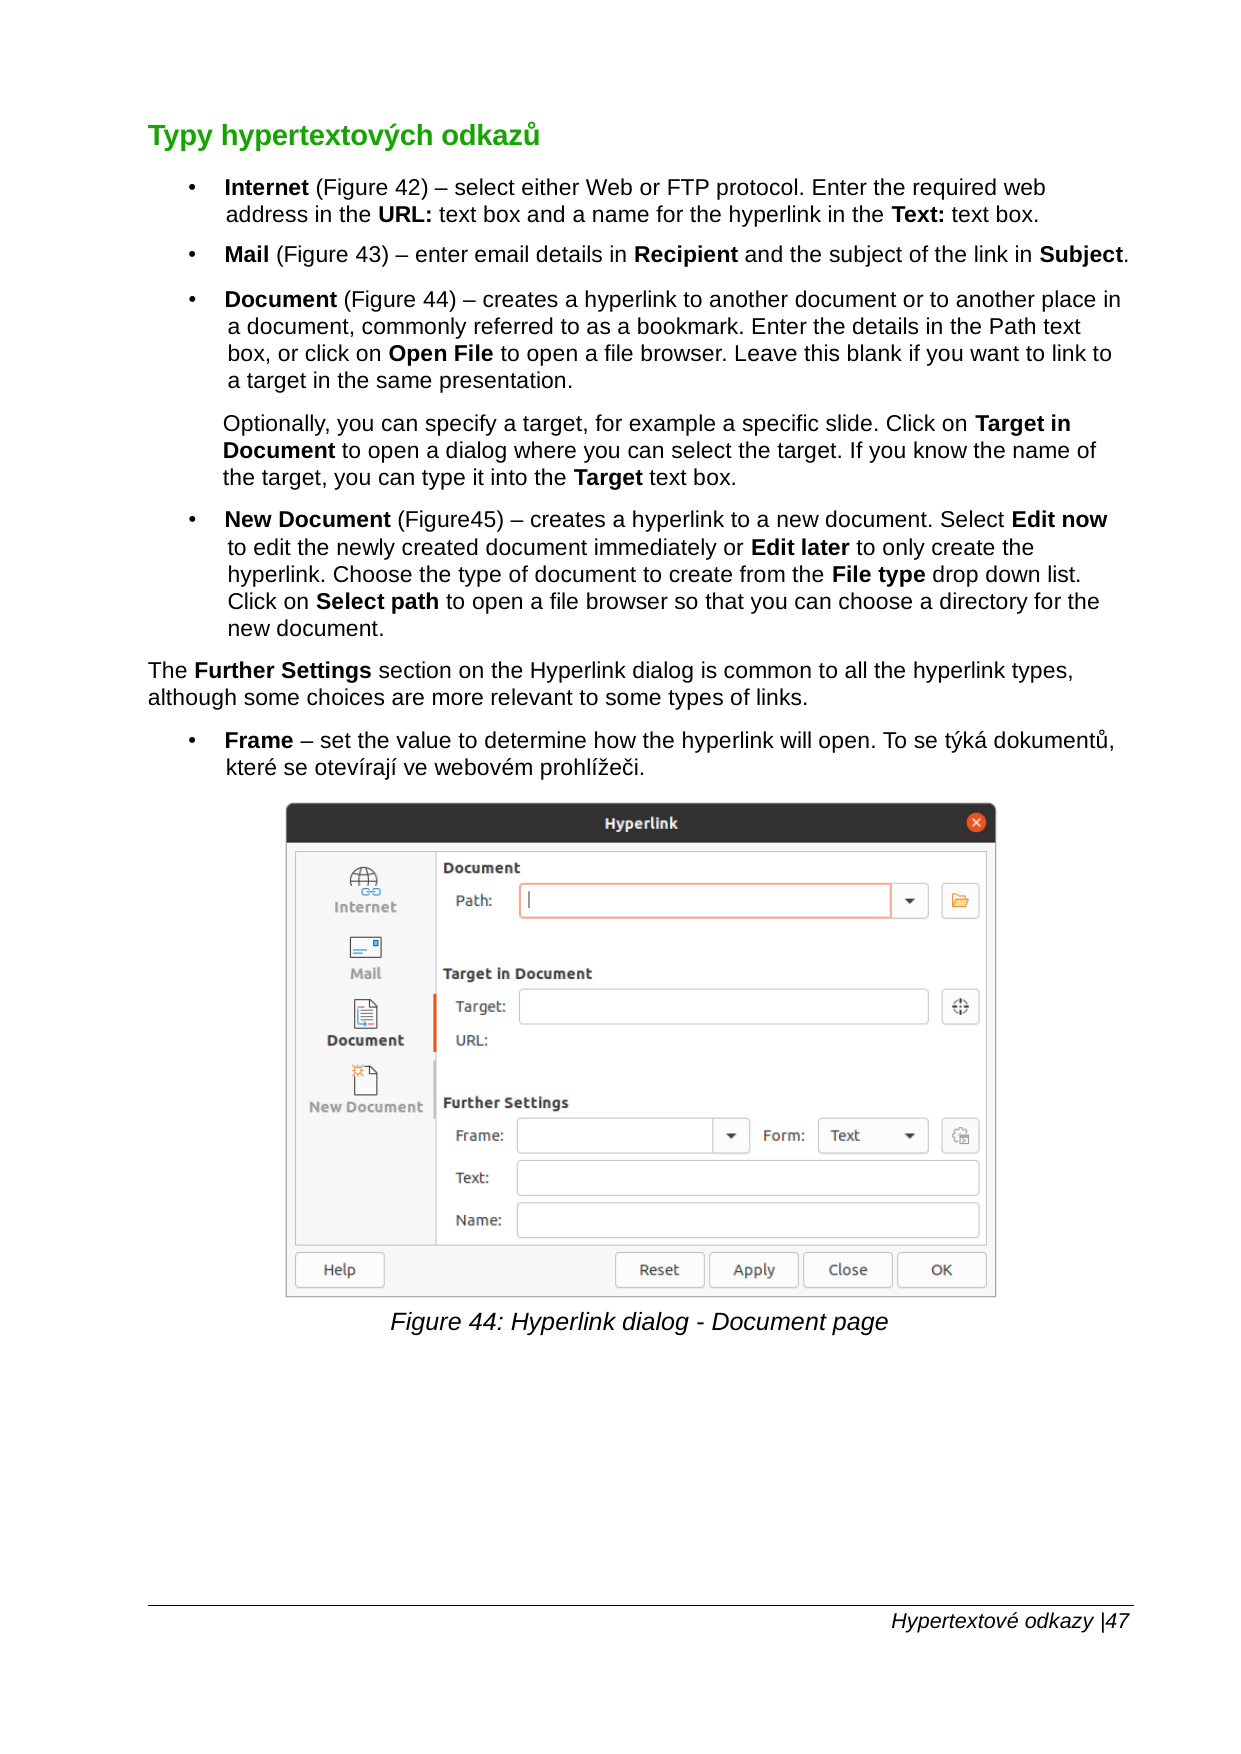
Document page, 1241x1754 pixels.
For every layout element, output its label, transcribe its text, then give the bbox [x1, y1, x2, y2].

list Optionally, you can specify a target, for example a specific slide. Click on Target in Document to open a dialog where you can select the target. If you know the name of the target, you can type it into the Target text box. [223, 409, 1134, 490]
list Frame – set the value to determine how the hyperlink will open. To se týká dokumentů, které se otevírají ve webovém prohlížeči. [185, 723, 1134, 783]
text Figure 44: Hyperlink dialog - Document page [276, 1307, 1005, 1336]
list Document (Figure 44) – creates a hyperlink to another document or to another place in a document, commonly referred to as a bookmark. Enter the details in the Path text box, or click on Open File to open a file browser. Leave this blank if you want to link to a target in the same presentation. [185, 282, 1134, 397]
text The Further Settings section on the Hyperlink dialog is common to all the hyperlink types, although some choices are more relevant to some types of links. [148, 657, 1134, 711]
list New Document (Figure45) – creates a hyperlink to a new document. Select Edit now to edit the newly created document immediately or Edit later to only create the hyperlink. Choose the type of document to create from the File type drop down list. Click on Select path to open a file browser so that you can choose a directory for the new document. [185, 503, 1134, 644]
list Mail (Figure 43) – enter email details in Recipient and the subject of the link in Subject. [185, 237, 1134, 270]
picture [276, 795, 1006, 1307]
list Internet (Figure 42) – select either Web or FTP protocol. Enter the required web address in the URL: text box and a name for the hyperlink in the Text: text box. [185, 170, 1134, 227]
subtitle Typy hypertextových odkazů [148, 118, 1134, 152]
